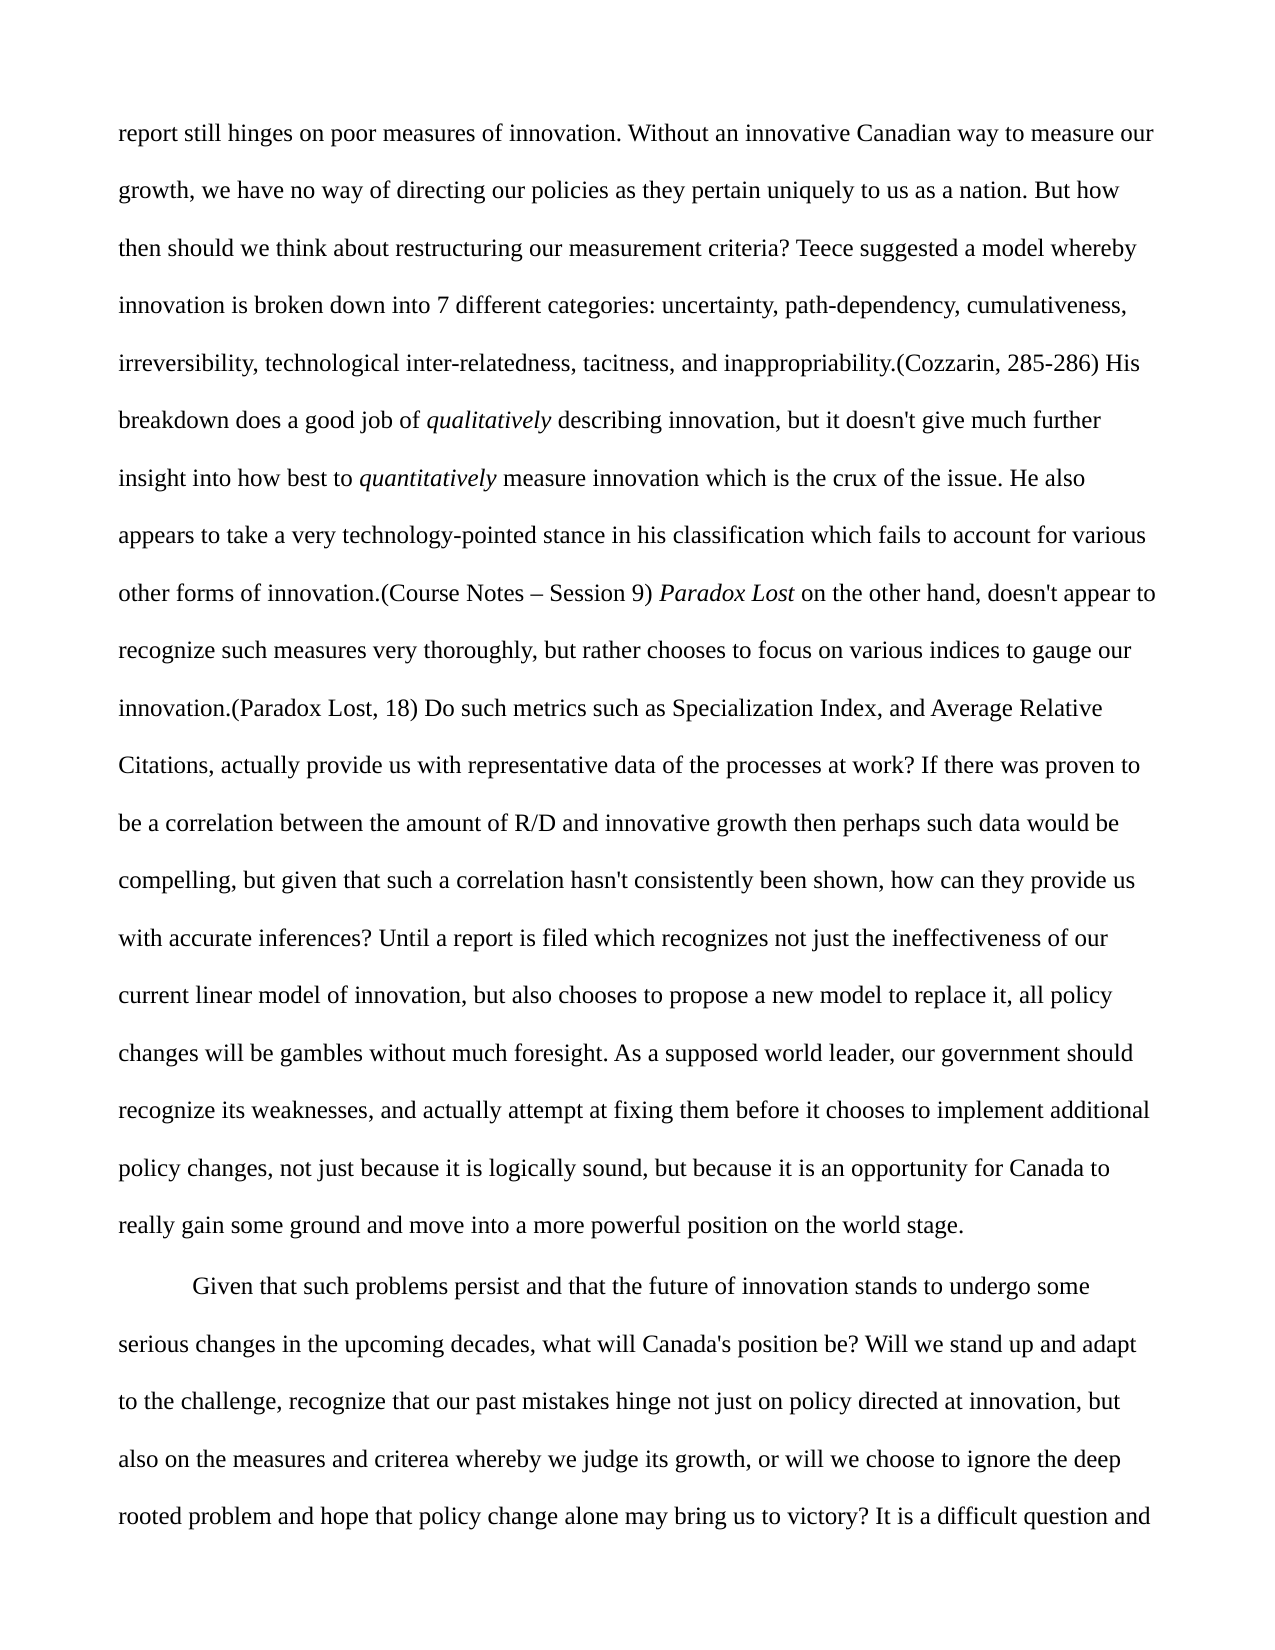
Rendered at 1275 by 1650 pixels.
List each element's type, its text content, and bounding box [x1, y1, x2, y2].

text Given that such problems persist and that the future of innovation stands to undergo some serious changes in the upcoming decades, what will Canada's position be? Will we stand up and adapt to the challenge, recognize that our past mistakes hinge not just on policy directed at innovation, but also on the measures and criterea whereby we judge its growth, or will we choose to ignore the deep rooted problem and hope that policy change alone may bring us to victory? It is a difficult question and [118, 1271, 1157, 1530]
text report still hinges on poor measures of innovation. Without an innovative Canadian way to measure our growth, we have no way of directing our policies as they pertain uniquely to us as a nation. But how then should we think about restructuring our measurement criteria? Teece suggested a model whereby innovation is broken down into 7 different categories: uncertainty, path-dependency, cumulativeness, irreversibility, technological inter-relatedness, tacitness, and inappropriability.(Cozzarin, 285-286) His breakdown does a good job of qualitatively describing innovation, but it doesn't give much further insight into how best to quantitatively measure innovation which is the crux of the issue. He also appears to take a very technology-pointed stance in his classification which fails to account for various other forms of innovation.(Course Notes – Session 9) Paradox Lost on the other hand, doesn't appear to recognize such measures very thoroughly, but rather chooses to focus on various indices to gauge our innovation.(Paradox Lost, 18) Do such metrics such as Specialization Index, and Average Relative Citations, actually provide us with representative data of the processes at work? If there was proven to be a correlation between the amount of R/D and innovative growth then perhaps such data would be compelling, but given that such a correlation hasn't consistently been shown, how can they provide us with accurate inferences? Until a report is filed which recognizes not just the ineffectiveness of our current linear model of innovation, but also chooses to propose a new model to replace it, all policy changes will be gambles without much foresight. As a supposed world leader, our government should recognize its weaknesses, and actually attempt at fixing them before it chooses to implement additional policy changes, not just because it is logically sound, but because it is an opportunity for Canada to really gain some ground and move into a more powerful position on the world stage. [118, 118, 1157, 1239]
